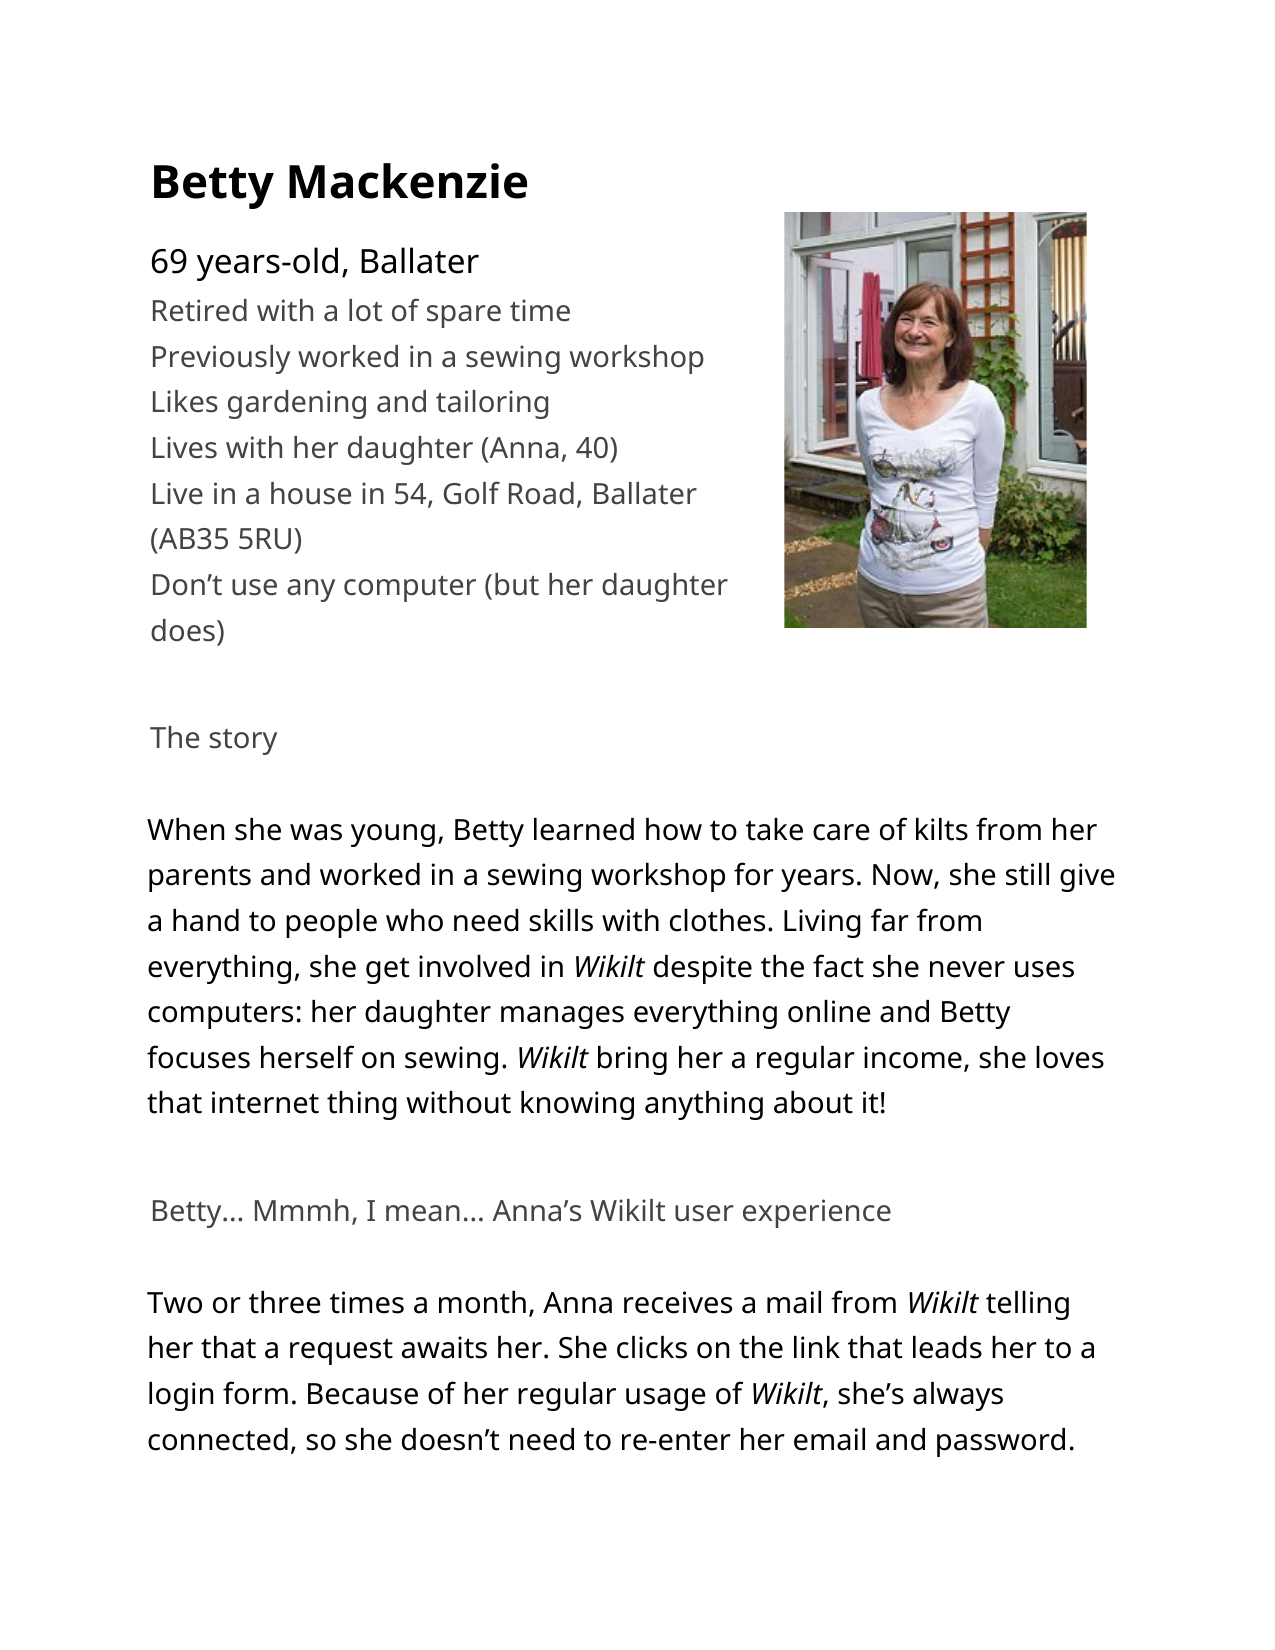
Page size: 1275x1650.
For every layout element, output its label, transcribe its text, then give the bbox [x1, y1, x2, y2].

subtitle Live in a house in 54, Golf Road, Ballater (AB35 5RU) [150, 473, 784, 558]
subtitle Lives with her daughter (Anna, 40) [150, 427, 784, 467]
subtitle The story [150, 718, 1125, 757]
text When she was young, Betty learned how to take care of kilts from her parents and worked in a sewing workshop for years. Now, she still give a hand to people who need skills with clothes. Living far from everything, she get involved in Wikilt despite the fact she never uses computers: her daughter manages everything online and Betty focuses herself on sewing. Wikilt bring her a regular income, she loves that internet thing without knowing anything about it! [147, 809, 1122, 1122]
subtitle Retired with a lot of spare time [150, 291, 784, 330]
subtitle [1087, 238, 1125, 284]
subtitle [1087, 473, 1125, 558]
text Two or three times a month, Anna receives a mail from Wikilt telling her that a request awaits her. She clicks on the link that leads her to a login form. Because of her regular usage of Wikilt, she’s always connected, so she doesn’t need to re-enter her email and password. [147, 1282, 1122, 1458]
subtitle Previously worked in a sewing workshop [150, 336, 784, 376]
picture [784, 212, 1087, 628]
subtitle 69 years-old, Ballater [150, 238, 784, 284]
subtitle Betty… Mmmh, I mean… Anna’s Wikilt user experience [150, 1191, 1125, 1230]
subtitle Likes gardening and tailoring [150, 382, 784, 421]
subtitle [1087, 427, 1125, 467]
subtitle [1087, 291, 1125, 330]
subtitle [1087, 382, 1125, 421]
subtitle Don’t use any computer (but her daughter does) [150, 564, 1125, 649]
subtitle [1087, 336, 1125, 376]
subtitle Betty Mackenzie [150, 150, 1125, 212]
